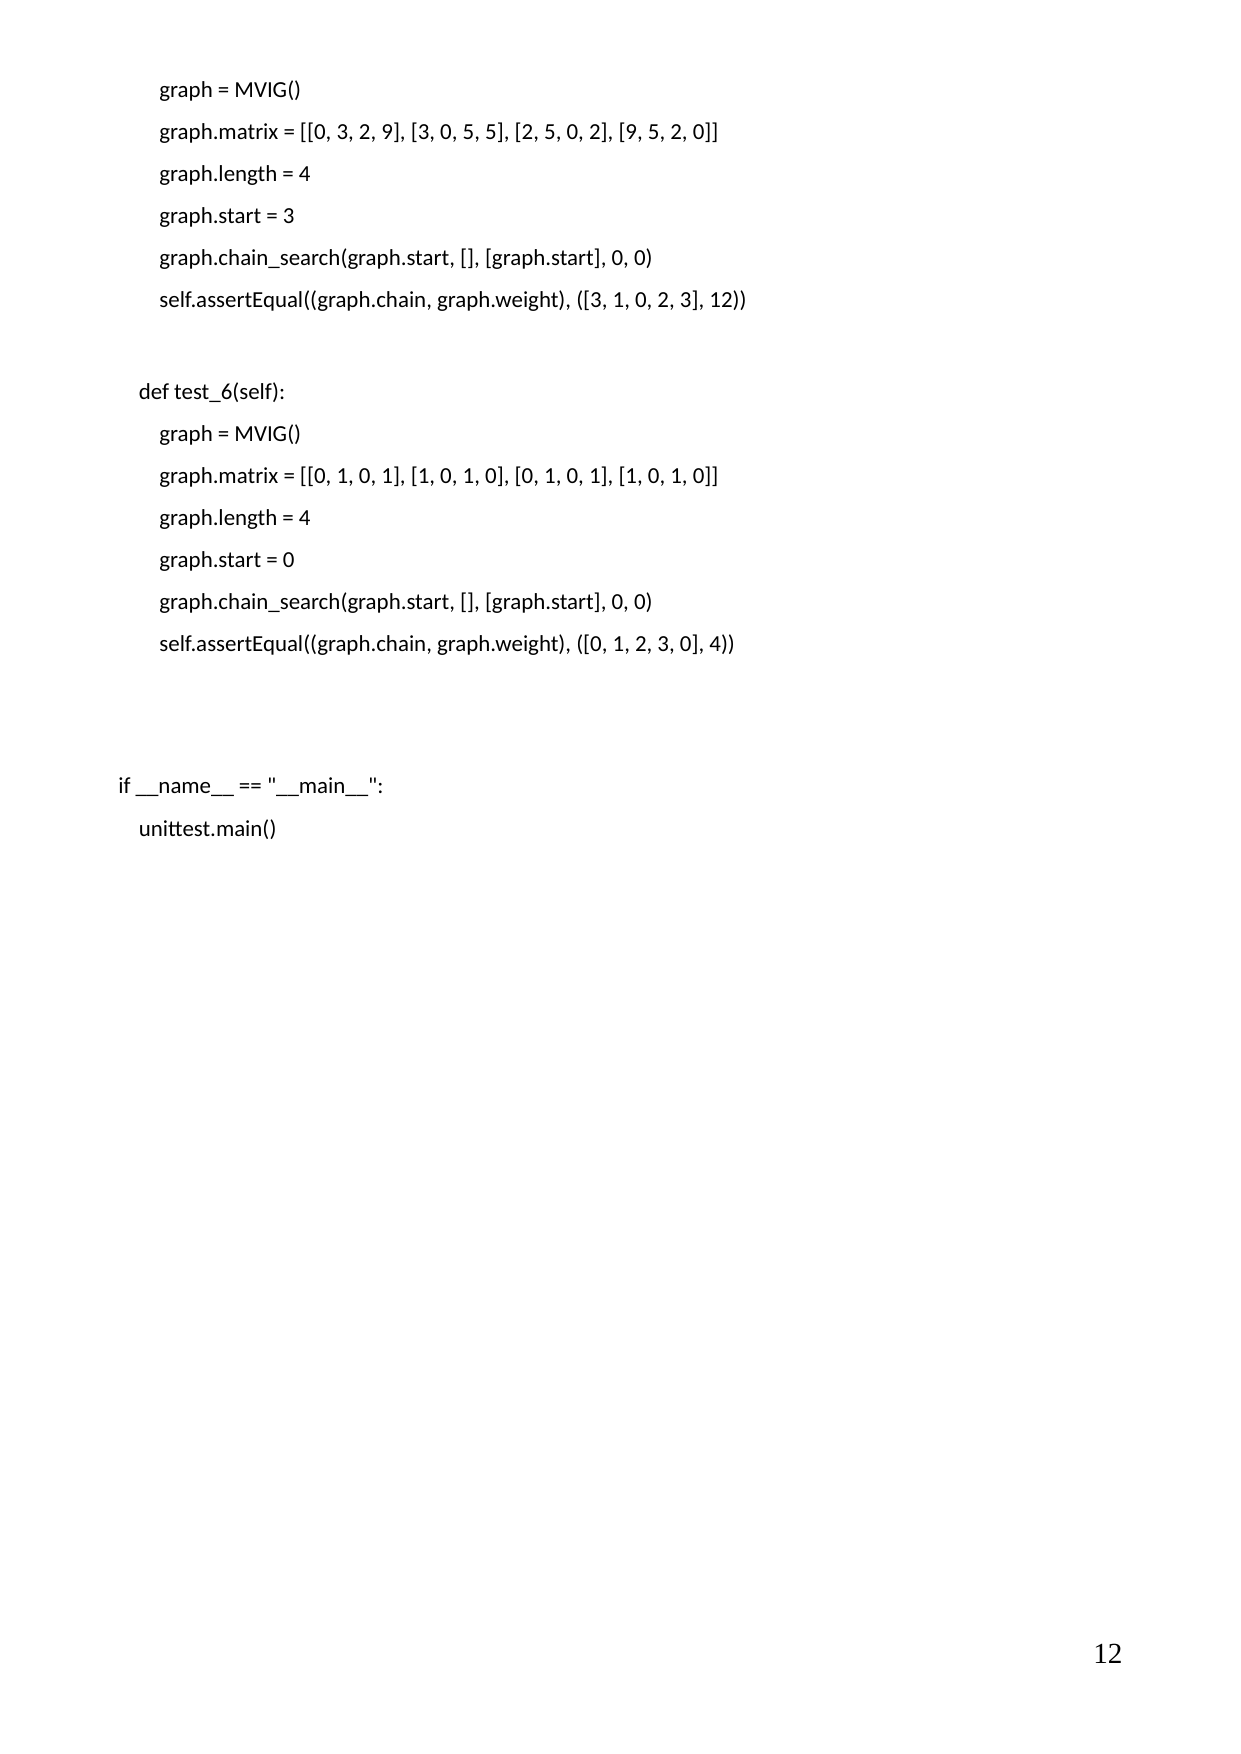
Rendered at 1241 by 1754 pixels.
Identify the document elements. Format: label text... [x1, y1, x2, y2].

text graph = MVIG() graph.matrix = [[0, 3, 2, 9], [3, 0, 5, 5], [2, 5, 0, 2], [9, 5, 2, 0]] graph.length = 4 graph.start = 3 graph.chain_search(graph.start, [], [graph.start], 0, 0) self.assertEqual((graph.chain, graph.weight), ([3, 1, 0, 2, 3], 12)) def test_6(self): graph = MVIG() graph.matrix = [[0, 1, 0, 1], [1, 0, 1, 0], [0, 1, 0, 1], [1, 0, 1, 0]] graph.length = 4 graph.start = 0 graph.chain_search(graph.start, [], [graph.start], 0, 0) self.assertEqual((graph.chain, graph.weight), ([0, 1, 2, 3, 0], 4)) if __name__ == "__main__": unittest.main() [118, 75, 1122, 892]
